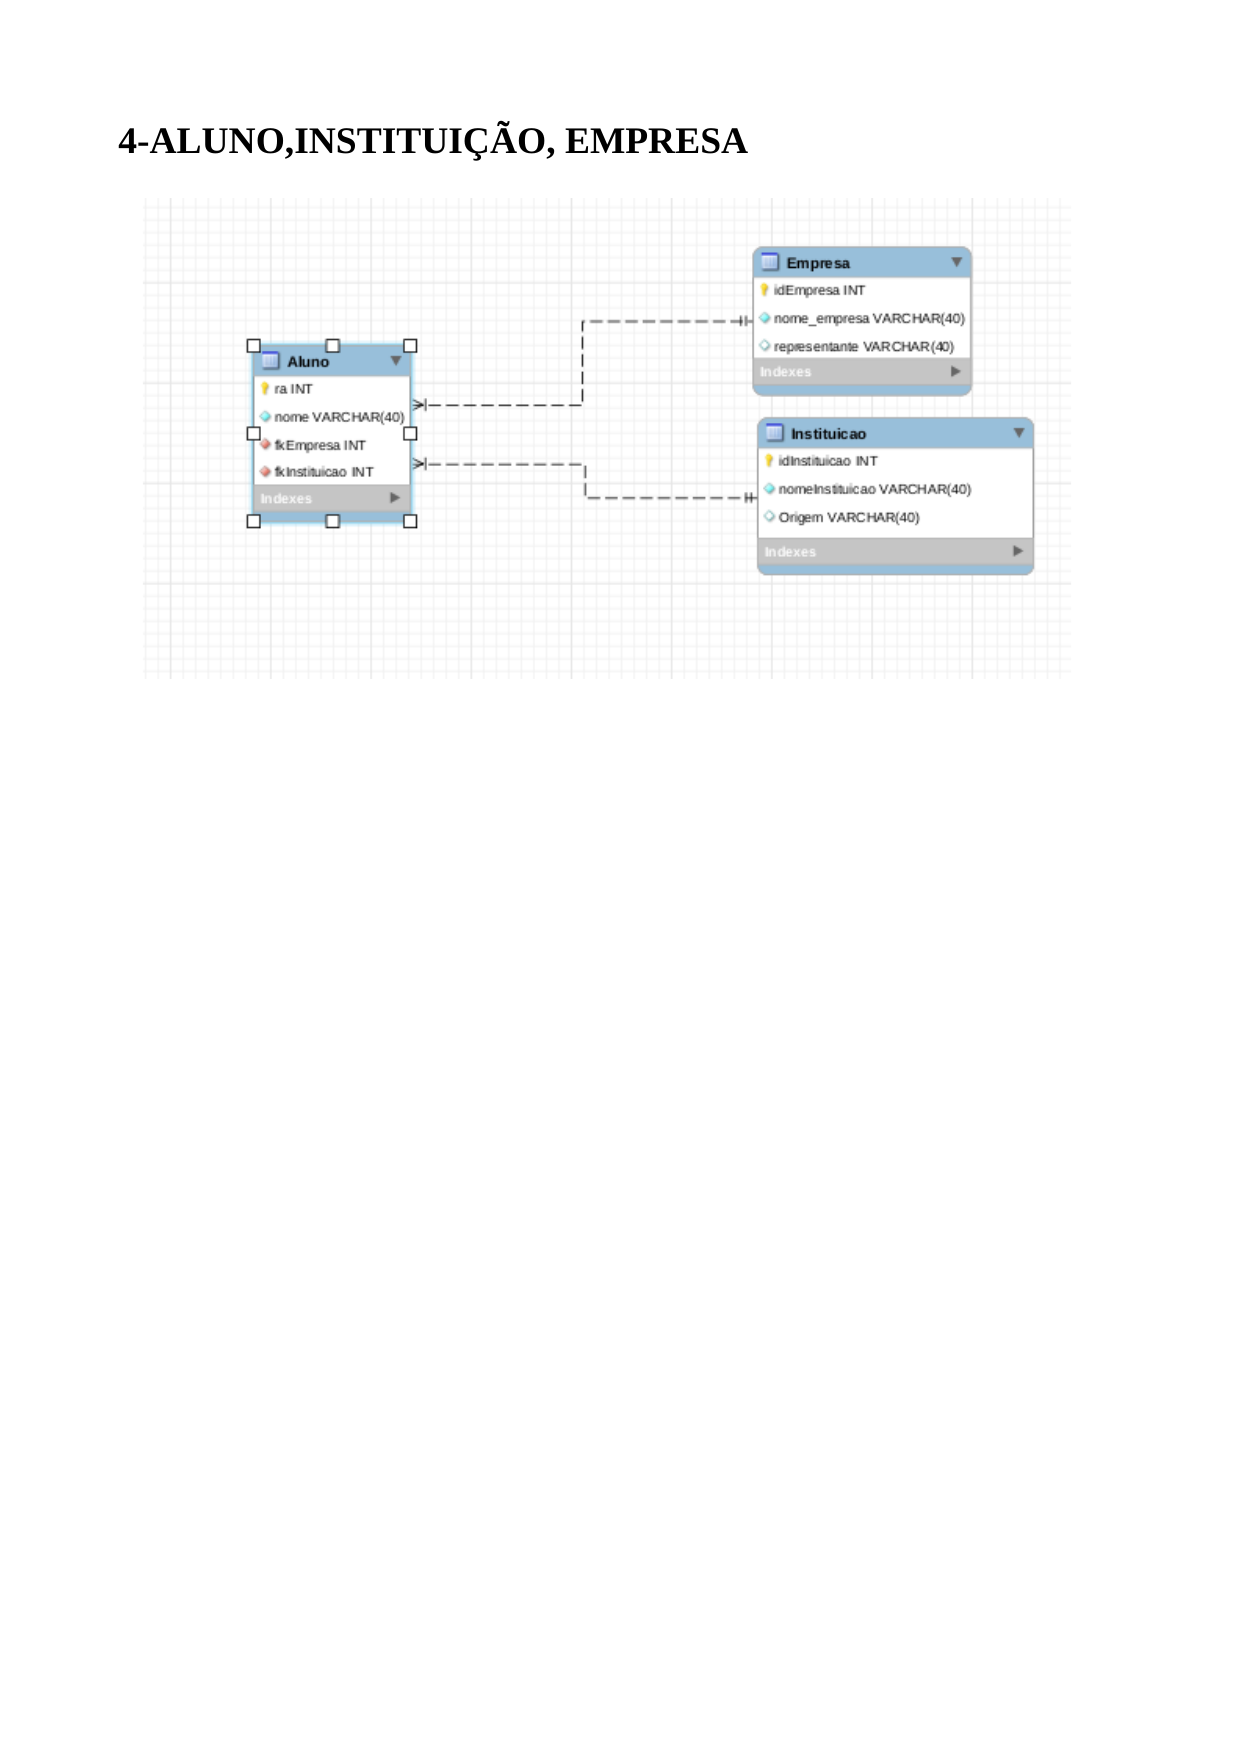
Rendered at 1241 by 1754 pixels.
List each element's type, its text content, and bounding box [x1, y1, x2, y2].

picture [142, 198, 1072, 679]
text 4-ALUNO,INSTITUIÇÃO, EMPRESA [118, 118, 1122, 161]
